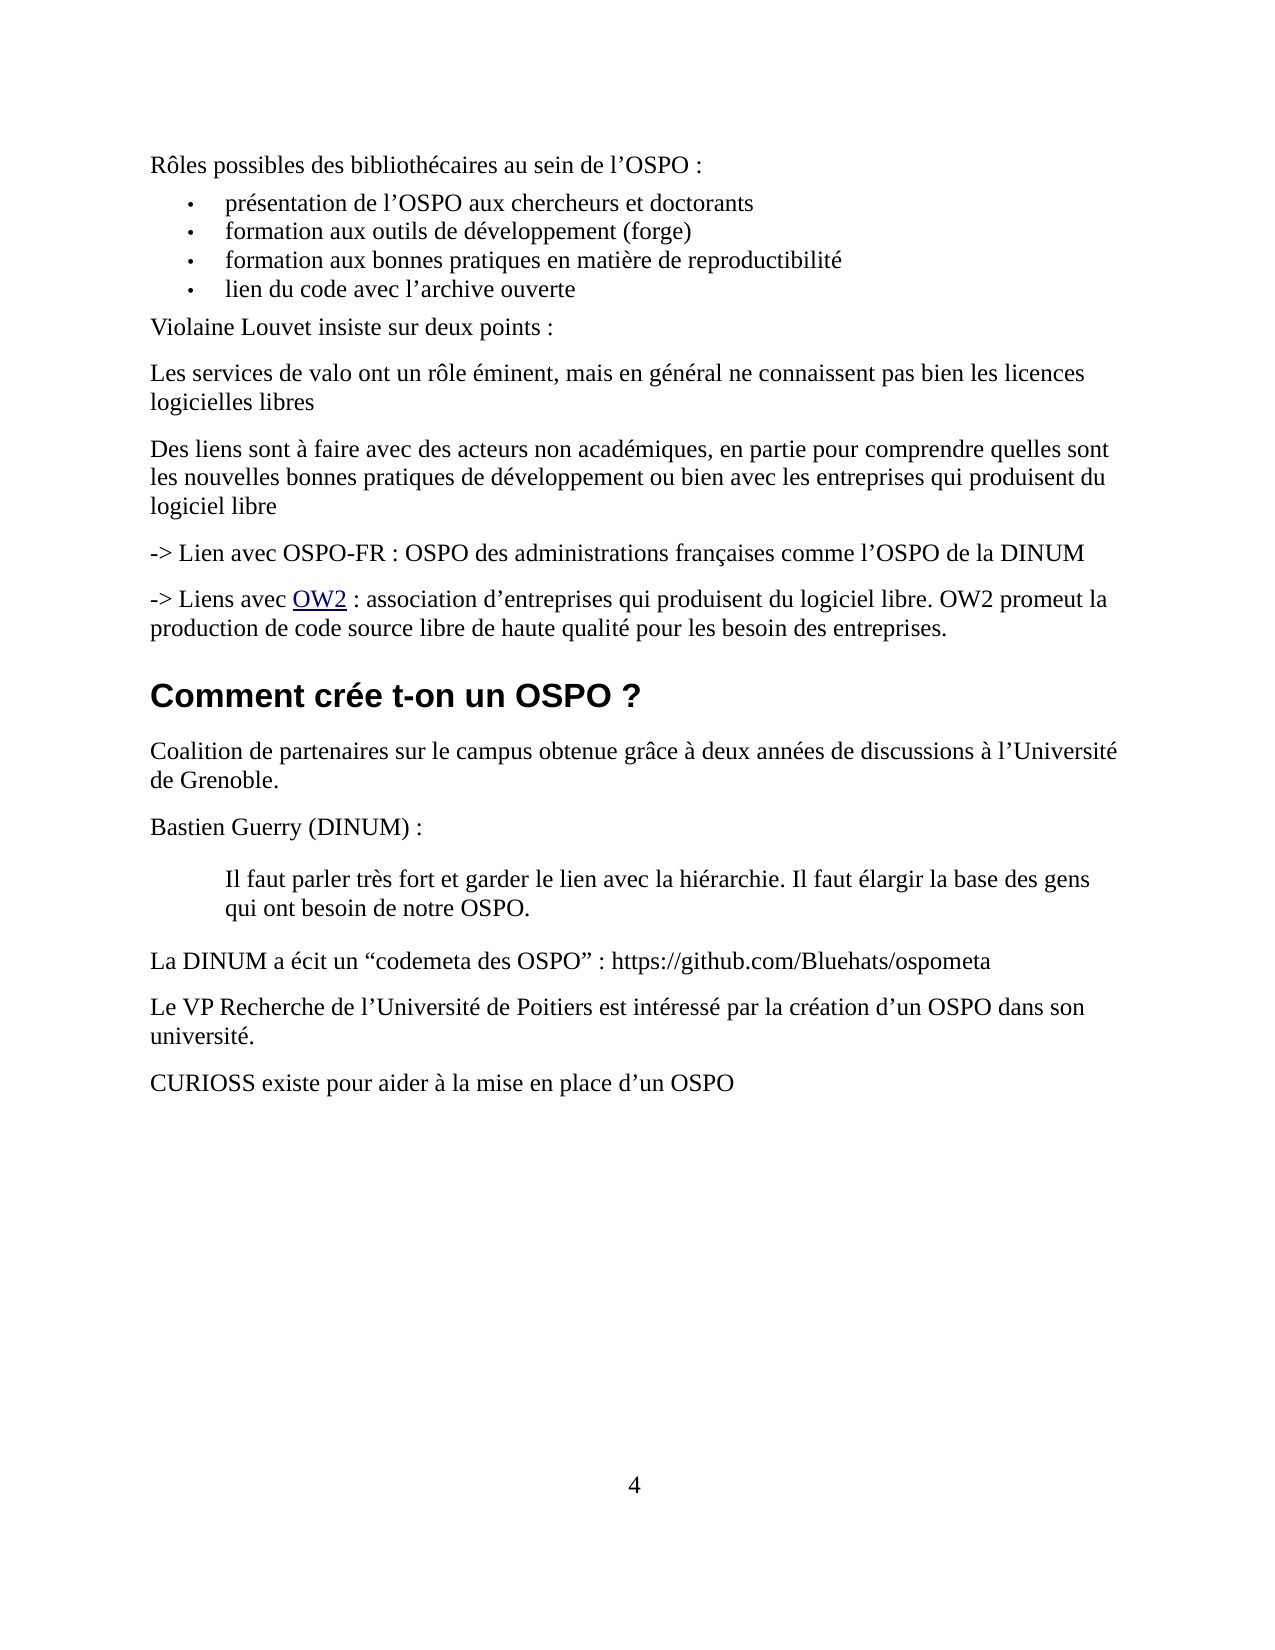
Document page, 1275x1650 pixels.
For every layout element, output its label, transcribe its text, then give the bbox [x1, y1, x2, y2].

list formation aux outils de développement (forge) [187, 216, 1125, 245]
text Des liens sont à faire avec des acteurs non académiques, en partie pour comprendre quelles sont les nouvelles bonnes pratiques de développement ou bien avec les entreprises qui produisent du logiciel libre [150, 434, 1125, 520]
text Coalition de partenaires sur le campus obtenue grâce à deux années de discussions à l’Université de Grenoble. [150, 736, 1125, 794]
text La DINUM a écit un “codemeta des OSPO” : https://github.com/Bluehats/ospometa [150, 946, 1125, 974]
list présentation de l’OSPO aux chercheurs et doctorants [187, 188, 1125, 216]
text Le VP Recherche de l’Université de Poitiers est intéressé par la création d’un OSPO dans son université. [150, 992, 1125, 1050]
text Rôles possibles des bibliothécaires au sein de l’OSPO : [150, 150, 1125, 179]
text Violaine Louvet insiste sur deux points : [150, 312, 1125, 340]
text Bastien Guerry (DINUM) : [150, 812, 1125, 840]
text -> Lien avec OSPO-FR : OSPO des administrations françaises comme l’OSPO de la DINUM [150, 538, 1125, 567]
subtitle Comment crée t-on un OSPO ? [150, 676, 1125, 715]
list lien du code avec l’archive ouverte [187, 274, 1125, 303]
list formation aux bonnes pratiques en matière de reproductibilité [187, 245, 1125, 274]
text CURIOSS existe pour aider à la mise en place d’un OSPO [150, 1068, 1125, 1097]
text Les services de valo ont un rôle éminent, mais en général ne connaissent pas bien les licences logicielles libres [150, 358, 1125, 416]
text -> Liens avec OW2 : association d’entreprises qui produisent du logiciel libre. OW2 promeut la production de code source libre de haute qualité pour les besoin des entreprises. [150, 584, 1125, 642]
text Il faut parler très fort et garder le lien avec la hiérarchie. Il faut élargir la base des gens qui ont besoin de notre OSPO. [225, 864, 1125, 922]
